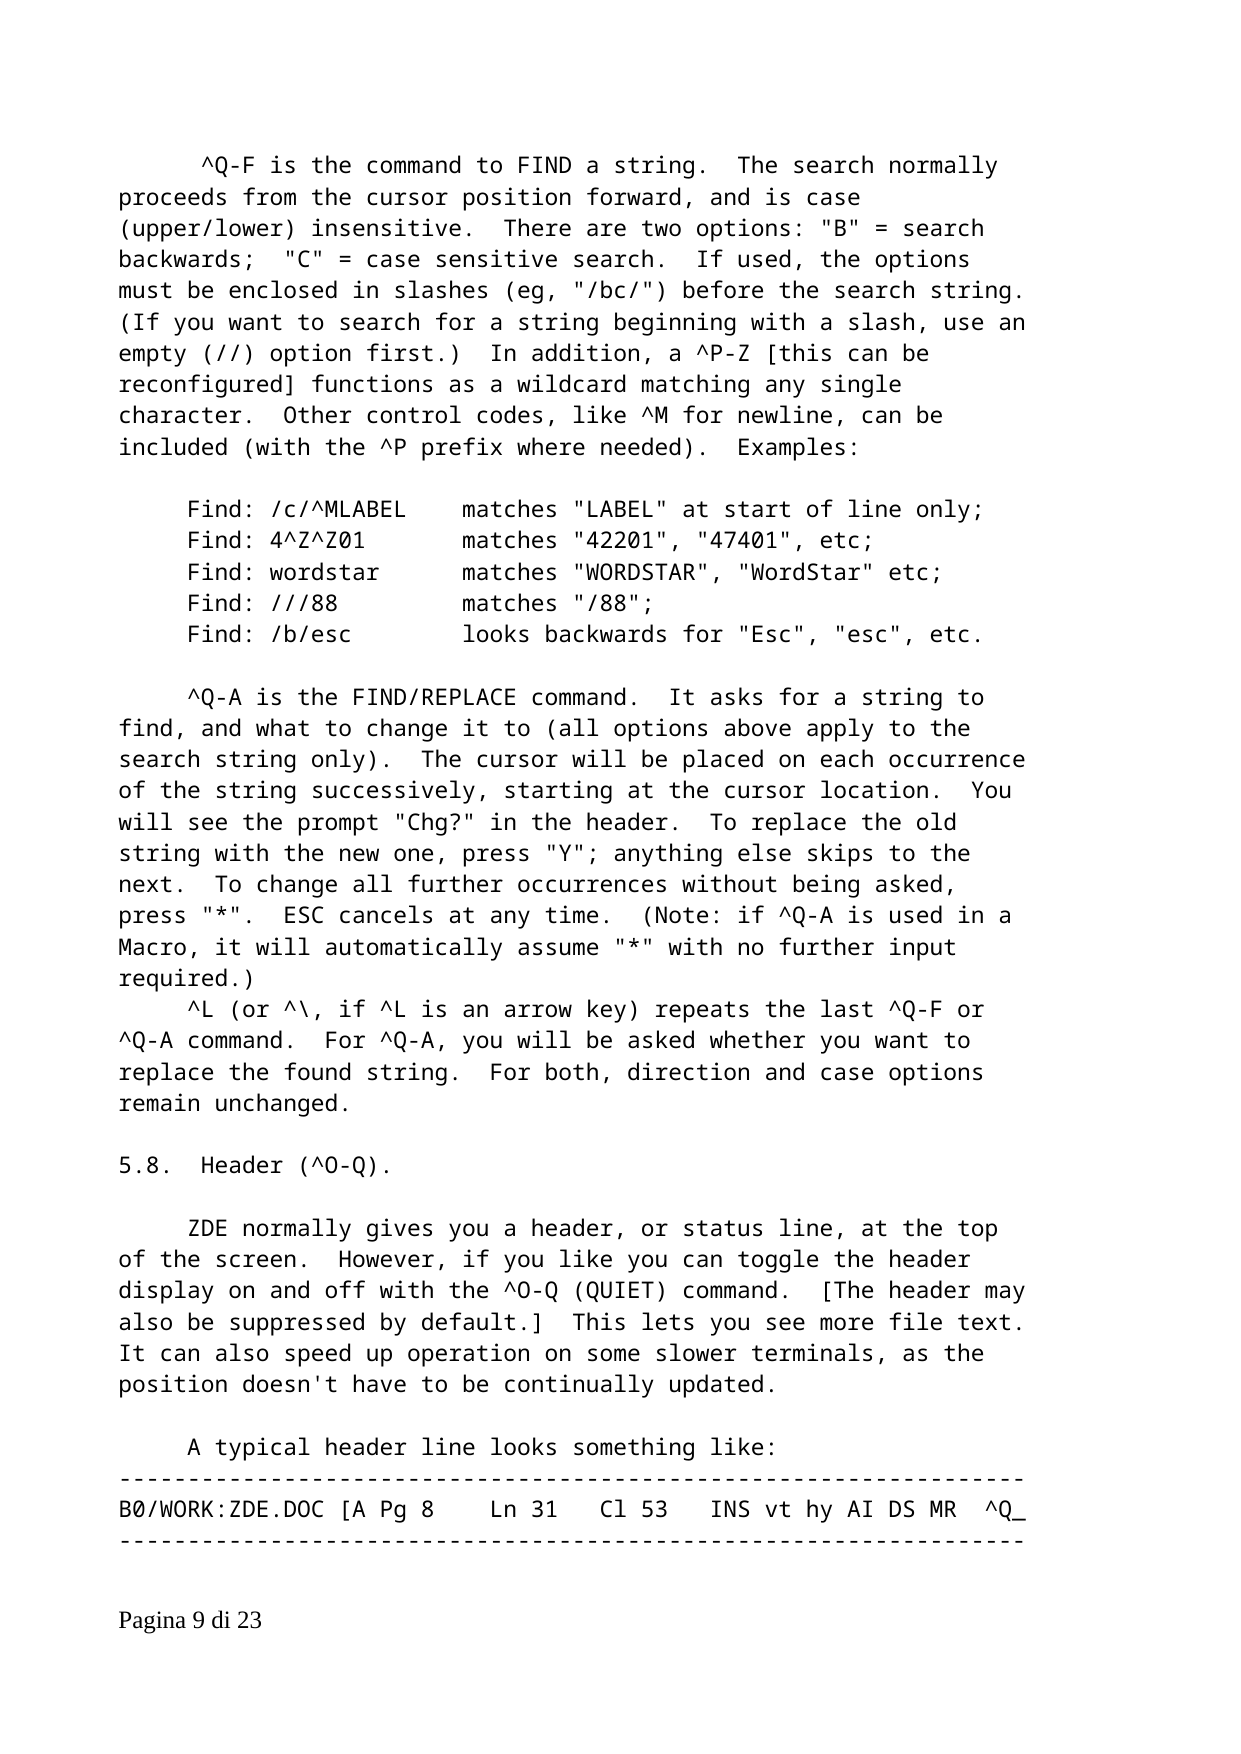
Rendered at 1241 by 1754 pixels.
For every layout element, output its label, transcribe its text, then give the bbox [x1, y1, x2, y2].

text reconfigured] functions as a wildcard matching any single [118, 368, 1122, 399]
text position doesn't have to be continually updated. [118, 1368, 1122, 1399]
text Find: /c/^MLABEL matches "LABEL" at start of line only; [118, 493, 1122, 524]
text search string only). The cursor will be placed on each occurrence [118, 743, 1122, 774]
text It can also speed up operation on some slower terminals, as the [118, 1337, 1122, 1368]
text also be suppressed by default.] This lets you see more file text. [118, 1306, 1122, 1337]
text of the string successively, starting at the cursor location. You [118, 774, 1122, 806]
text Macro, it will automatically assume "*" with no further input [118, 931, 1122, 962]
text ^Q-F is the command to FIND a string. The search normally [118, 149, 1122, 181]
text included (with the ^P prefix where needed). Examples: [118, 431, 1122, 462]
text Find: 4^Z^Z01 matches "42201", "47401", etc; [118, 524, 1122, 556]
text required.) [118, 962, 1122, 993]
text proceeds from the cursor position forward, and is case [118, 181, 1122, 212]
text press "*". ESC cancels at any time. (Note: if ^Q-A is used in a [118, 899, 1122, 931]
text ZDE normally gives you a header, or status line, at the top [118, 1212, 1122, 1243]
text will see the prompt "Chg?" in the header. To replace the old [118, 806, 1122, 837]
text ------------------------------------------------------------------ [118, 1462, 1122, 1493]
text B0/WORK:ZDE.DOC [A Pg 8 Ln 31 Cl 53 INS vt hy AI DS MR ^Q_ [118, 1493, 1122, 1524]
text ^Q-A command. For ^Q-A, you will be asked whether you want to [118, 1024, 1122, 1056]
text must be enclosed in slashes (eg, "/bc/") before the search string. [118, 274, 1122, 306]
text Find: /b/esc looks backwards for "Esc", "esc", etc. [118, 618, 1122, 649]
text of the screen. However, if you like you can toggle the header [118, 1243, 1122, 1274]
text Find: ///88 matches "/88"; [118, 587, 1122, 618]
text (If you want to search for a string beginning with a slash, use an [118, 306, 1122, 337]
text string with the new one, press "Y"; anything else skips to the [118, 837, 1122, 868]
text (upper/lower) insensitive. There are two options: "B" = search [118, 212, 1122, 243]
text replace the found string. For both, direction and case options [118, 1056, 1122, 1087]
text A typical header line looks something like: [118, 1431, 1122, 1462]
text ^Q-A is the FIND/REPLACE command. It asks for a string to [118, 681, 1122, 712]
text empty (//) option first.) In addition, a ^P-Z [this can be [118, 337, 1122, 368]
text display on and off with the ^O-Q (QUIET) command. [The header may [118, 1274, 1122, 1306]
text find, and what to change it to (all options above apply to the [118, 712, 1122, 743]
text ^L (or ^\, if ^L is an arrow key) repeats the last ^Q-F or [118, 993, 1122, 1024]
text next. To change all further occurrences without being asked, [118, 868, 1122, 899]
text ------------------------------------------------------------------ [118, 1524, 1122, 1556]
text backwards; "C" = case sensitive search. If used, the options [118, 243, 1122, 274]
text Find: wordstar matches "WORDSTAR", "WordStar" etc; [118, 556, 1122, 587]
text character. Other control codes, like ^M for newline, can be [118, 399, 1122, 431]
text 5.8. Header (^O-Q). [118, 1149, 1122, 1181]
text remain unchanged. [118, 1087, 1122, 1118]
